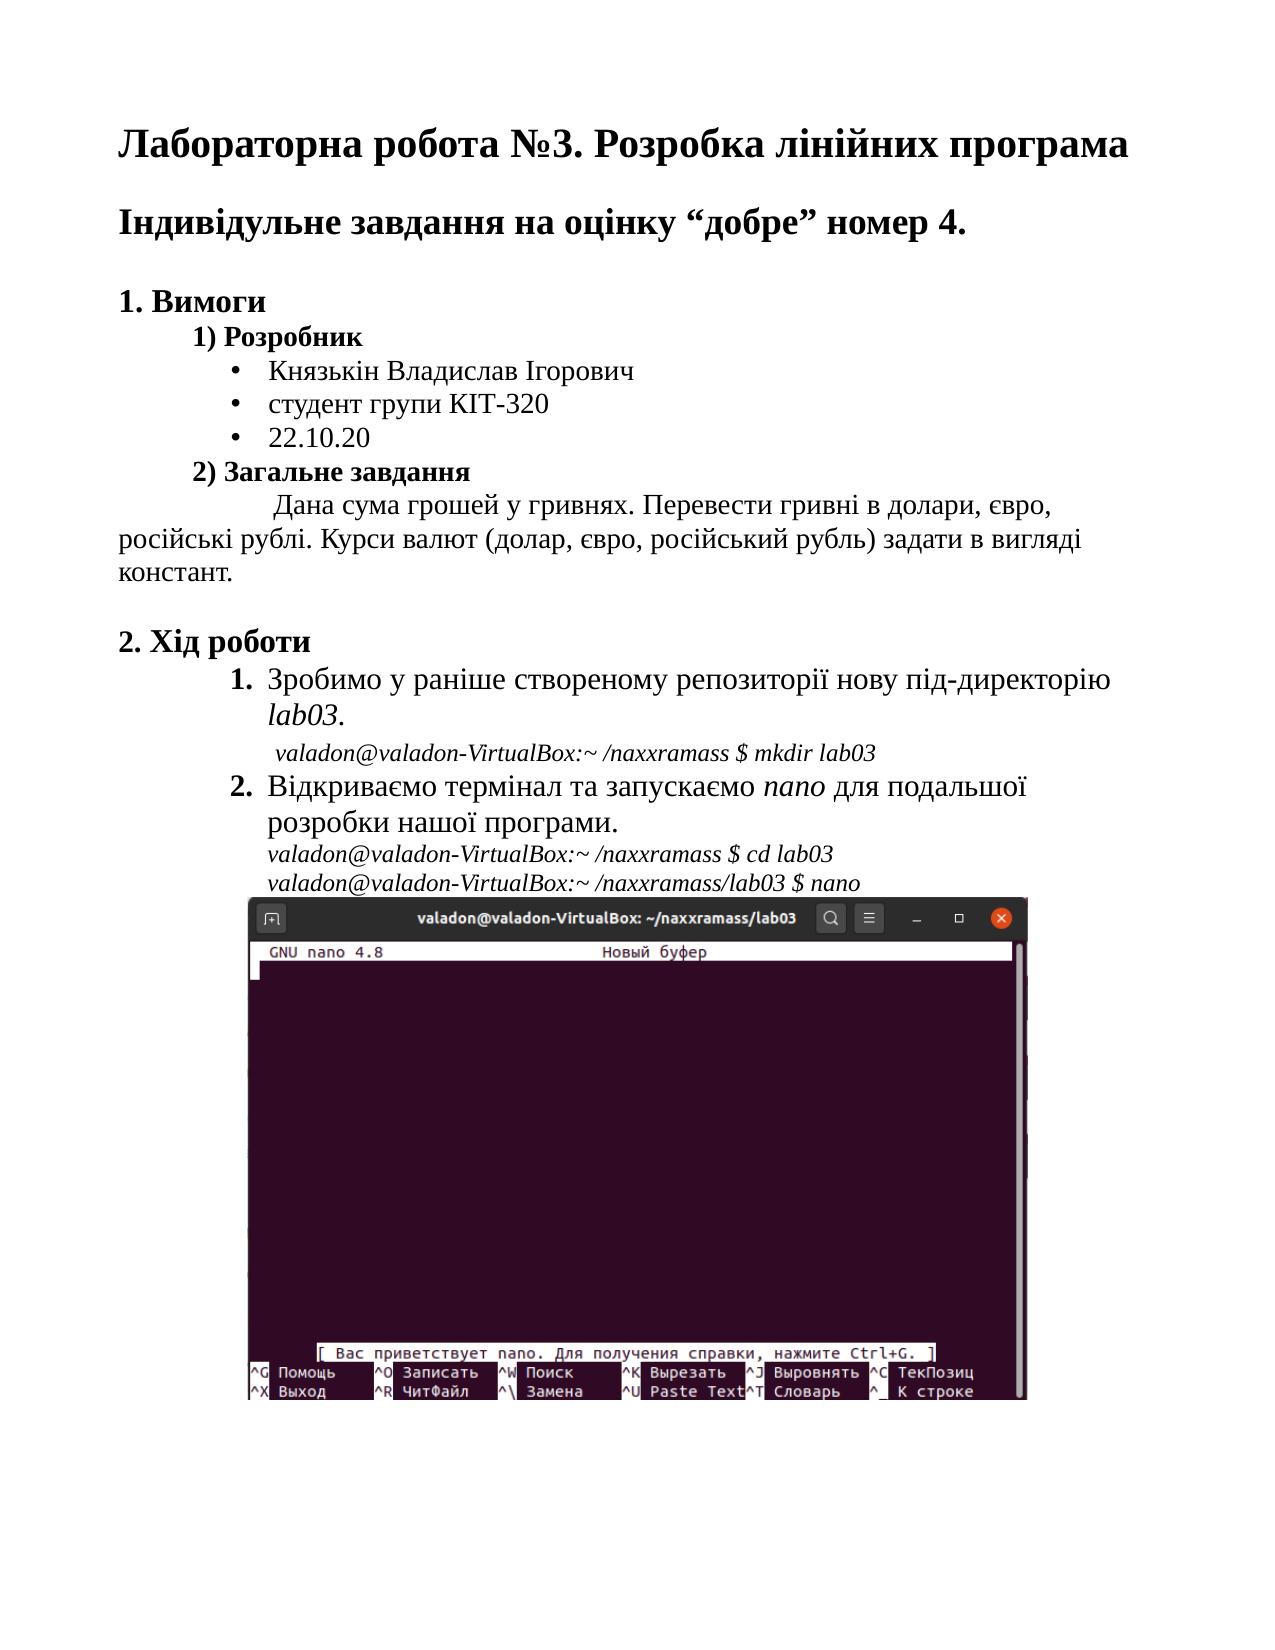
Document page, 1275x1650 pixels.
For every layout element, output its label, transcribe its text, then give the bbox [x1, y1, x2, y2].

text констант. [118, 554, 1157, 588]
picture [247, 897, 1028, 1400]
list valadon@valadon-VirtualBox:~ /naxxramass $ mkdir lab03 [229, 732, 1157, 768]
text Дана сума грошей у гривнях. Перевести гривні в долари, євро, російські рублі. Курси валют (долар, євро, російський рубль) задати в вигляді [118, 487, 1157, 554]
list студент групи КІТ-320 [231, 387, 1157, 420]
list valadon@valadon-VirtualBox:~ /naxxramass $ cd lab03 [229, 839, 1157, 868]
list Князькін Владислав Ігорович [231, 353, 1157, 387]
list Відкриваємо термінал та запускаємо nano для подальшої розробки нашої програми. [229, 768, 1157, 839]
text 1) Розробник [118, 319, 1157, 353]
list valadon@valadon-VirtualBox:~ /naxxramass/lab03 $ nano [229, 868, 1157, 897]
text 1. Вимоги [118, 281, 1157, 319]
text Лабораторна робота №3. Розробка лінійних програма [118, 118, 1157, 166]
text Індивідульне завдання на оцінку “добре” номер 4. [118, 199, 1157, 243]
list 22.10.20 [231, 420, 1157, 454]
text 2) Загальне завдання [118, 454, 1157, 487]
list Зробимо у раніше створеному репозиторії нову під-директорію lab03. [229, 660, 1157, 732]
text 2. Хід роботи [118, 622, 1157, 660]
